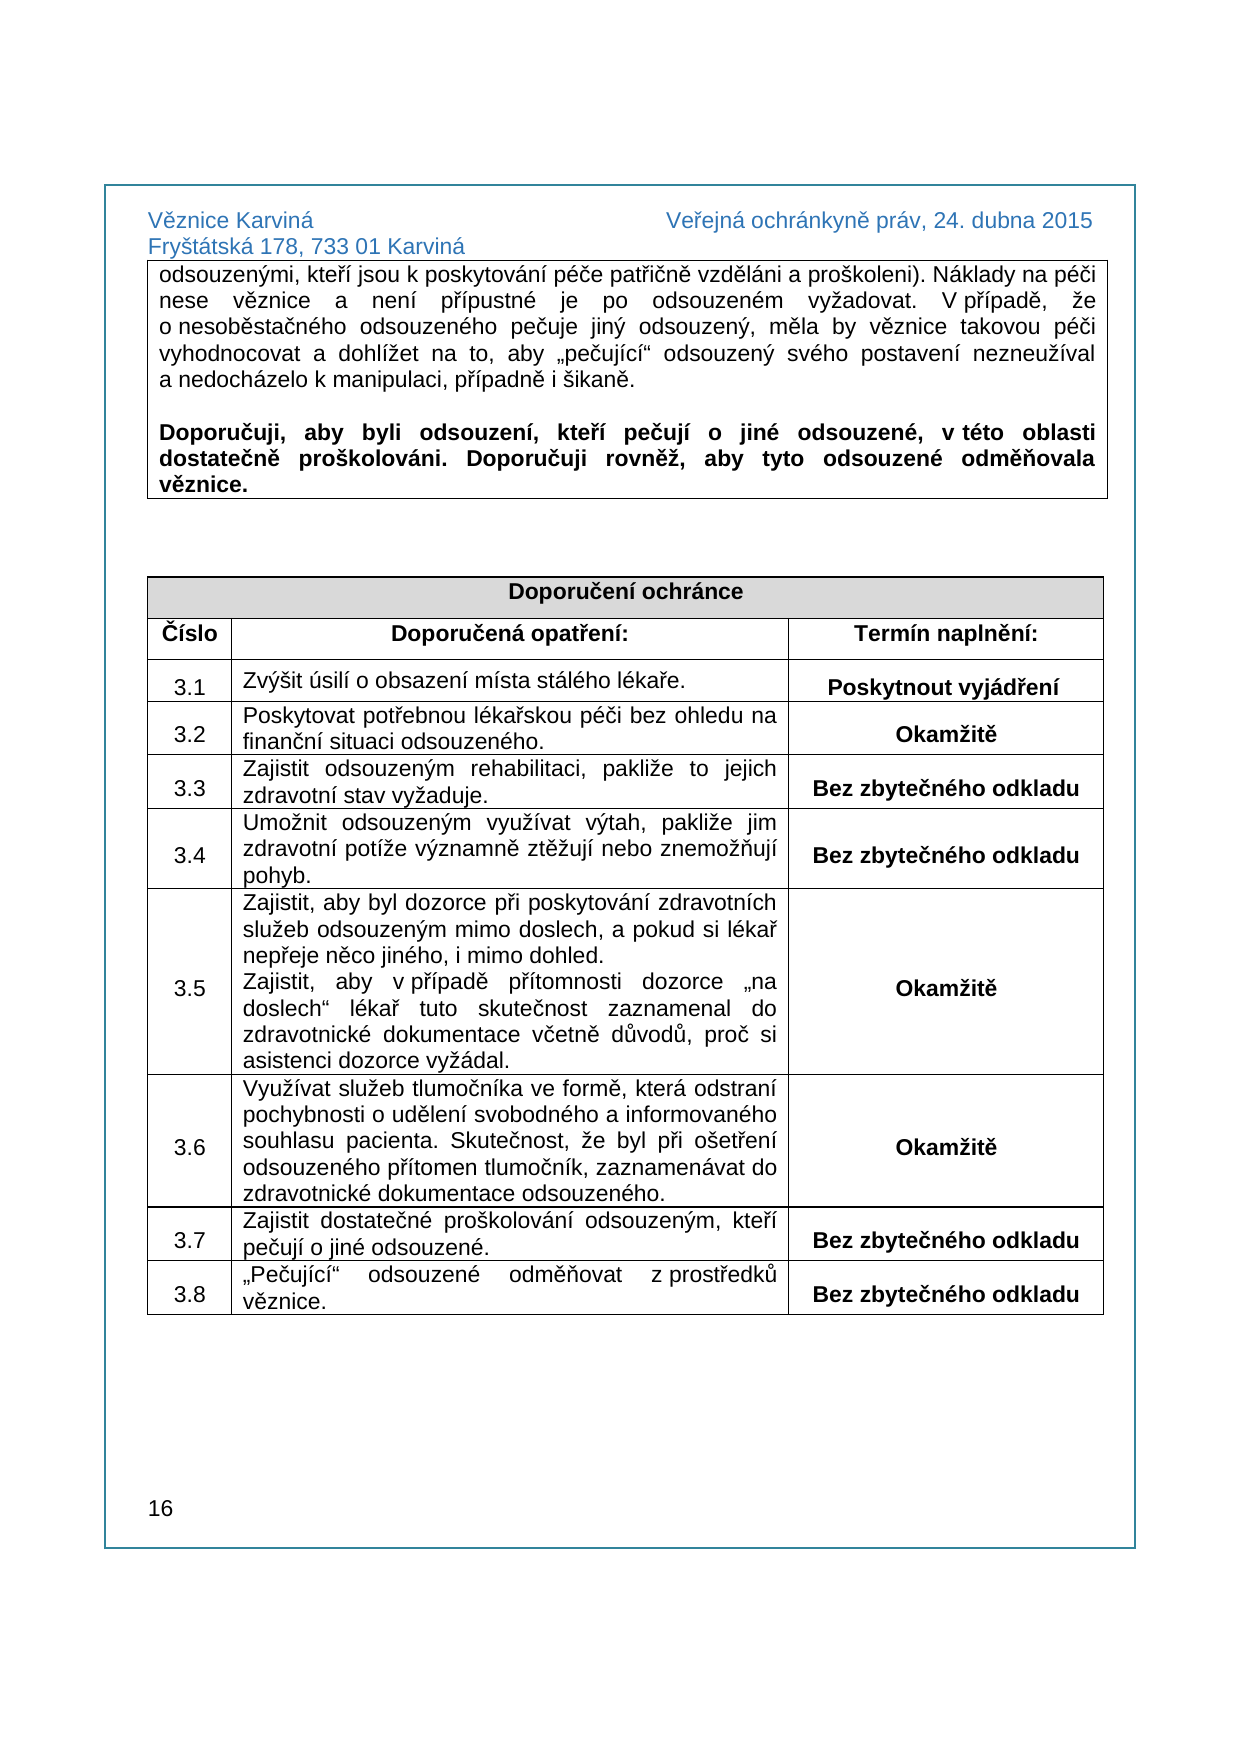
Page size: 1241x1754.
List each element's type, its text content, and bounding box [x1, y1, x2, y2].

table_cell 3.1 [148, 660, 231, 701]
table_cell odsouzenými, kteří jsou k poskytování péče patřičně vzděláni a proškoleni). Náklady na péči nese věznice a není přípustné je po odsouzeném vyžadovat. V případě, že o nesoběstačného odsouzeného pečuje jiný odsouzený, měla by věznice takovou péči vyhodnocovat a dohlížet na to, aby „pečující“ odsouzený svého postavení nezneužíval a nedocházelo k manipulaci, případně i šikaně. Doporučuji, aby byli odsouzení, kteří pečují o jiné odsouzené, v této oblasti dostatečně proškolováni. Doporučuji rovněž, aby tyto odsouzené odměňovala věznice. [148, 261, 1107, 498]
table_cell 3.7 [148, 1208, 231, 1260]
table_cell Zajistit odsouzeným rehabilitaci, pakliže to jejich zdravotní stav vyžaduje. [232, 755, 788, 808]
table_cell Doporučená opatření: [232, 619, 788, 659]
table_cell Bez zbytečného odkladu [789, 1261, 1103, 1314]
table_cell Okamžitě [789, 889, 1103, 1074]
table_cell Bez zbytečného odkladu [789, 809, 1103, 888]
table_header Doporučení ochránce [148, 578, 1103, 618]
table_cell Termín naplnění: [789, 619, 1103, 659]
table_cell 3.3 [148, 755, 231, 808]
table_cell 3.8 [148, 1261, 231, 1314]
table_cell Zajistit, aby byl dozorce při poskytování zdravotních služeb odsouzeným mimo doslech, a pokud si lékař nepřeje něco jiného, i mimo dohled. Zajistit, aby v případě přítomnosti dozorce „na doslech“ lékař tuto skutečnost zaznamenal do zdravotnické dokumentace včetně důvodů, proč si asistenci dozorce vyžádal. [232, 889, 788, 1074]
table_cell Poskytovat potřebnou lékařskou péči bez ohledu na finanční situaci odsouzeného. [232, 702, 788, 754]
table_cell Zajistit dostatečné proškolování odsouzeným, kteří pečují o jiné odsouzené. [232, 1208, 788, 1260]
table_cell Okamžitě [789, 702, 1103, 754]
table_cell Využívat služeb tlumočníka ve formě, která odstraní pochybnosti o udělení svobodného a informovaného souhlasu pacienta. Skutečnost, že byl při ošetření odsouzeného přítomen tlumočník, zaznamenávat do zdravotnické dokumentace odsouzeného. [232, 1075, 788, 1206]
table_cell 3.5 [148, 889, 231, 1074]
table_cell Bez zbytečného odkladu [789, 755, 1103, 808]
table_cell 3.4 [148, 809, 231, 888]
table_cell Okamžitě [789, 1075, 1103, 1206]
table_cell Poskytnout vyjádření [789, 660, 1103, 701]
table_cell Číslo [148, 619, 231, 659]
table_cell „Pečující“ odsouzené odměňovat z prostředků věznice. [232, 1261, 788, 1314]
table_cell Umožnit odsouzeným využívat výtah, pakliže jim zdravotní potíže významně ztěžují nebo znemožňují pohyb. [232, 809, 788, 888]
table_cell 3.6 [148, 1075, 231, 1206]
table_cell Bez zbytečného odkladu [789, 1208, 1103, 1260]
table_cell 3.2 [148, 702, 231, 754]
table_cell Zvýšit úsilí o obsazení místa stálého lékaře. [232, 660, 788, 701]
